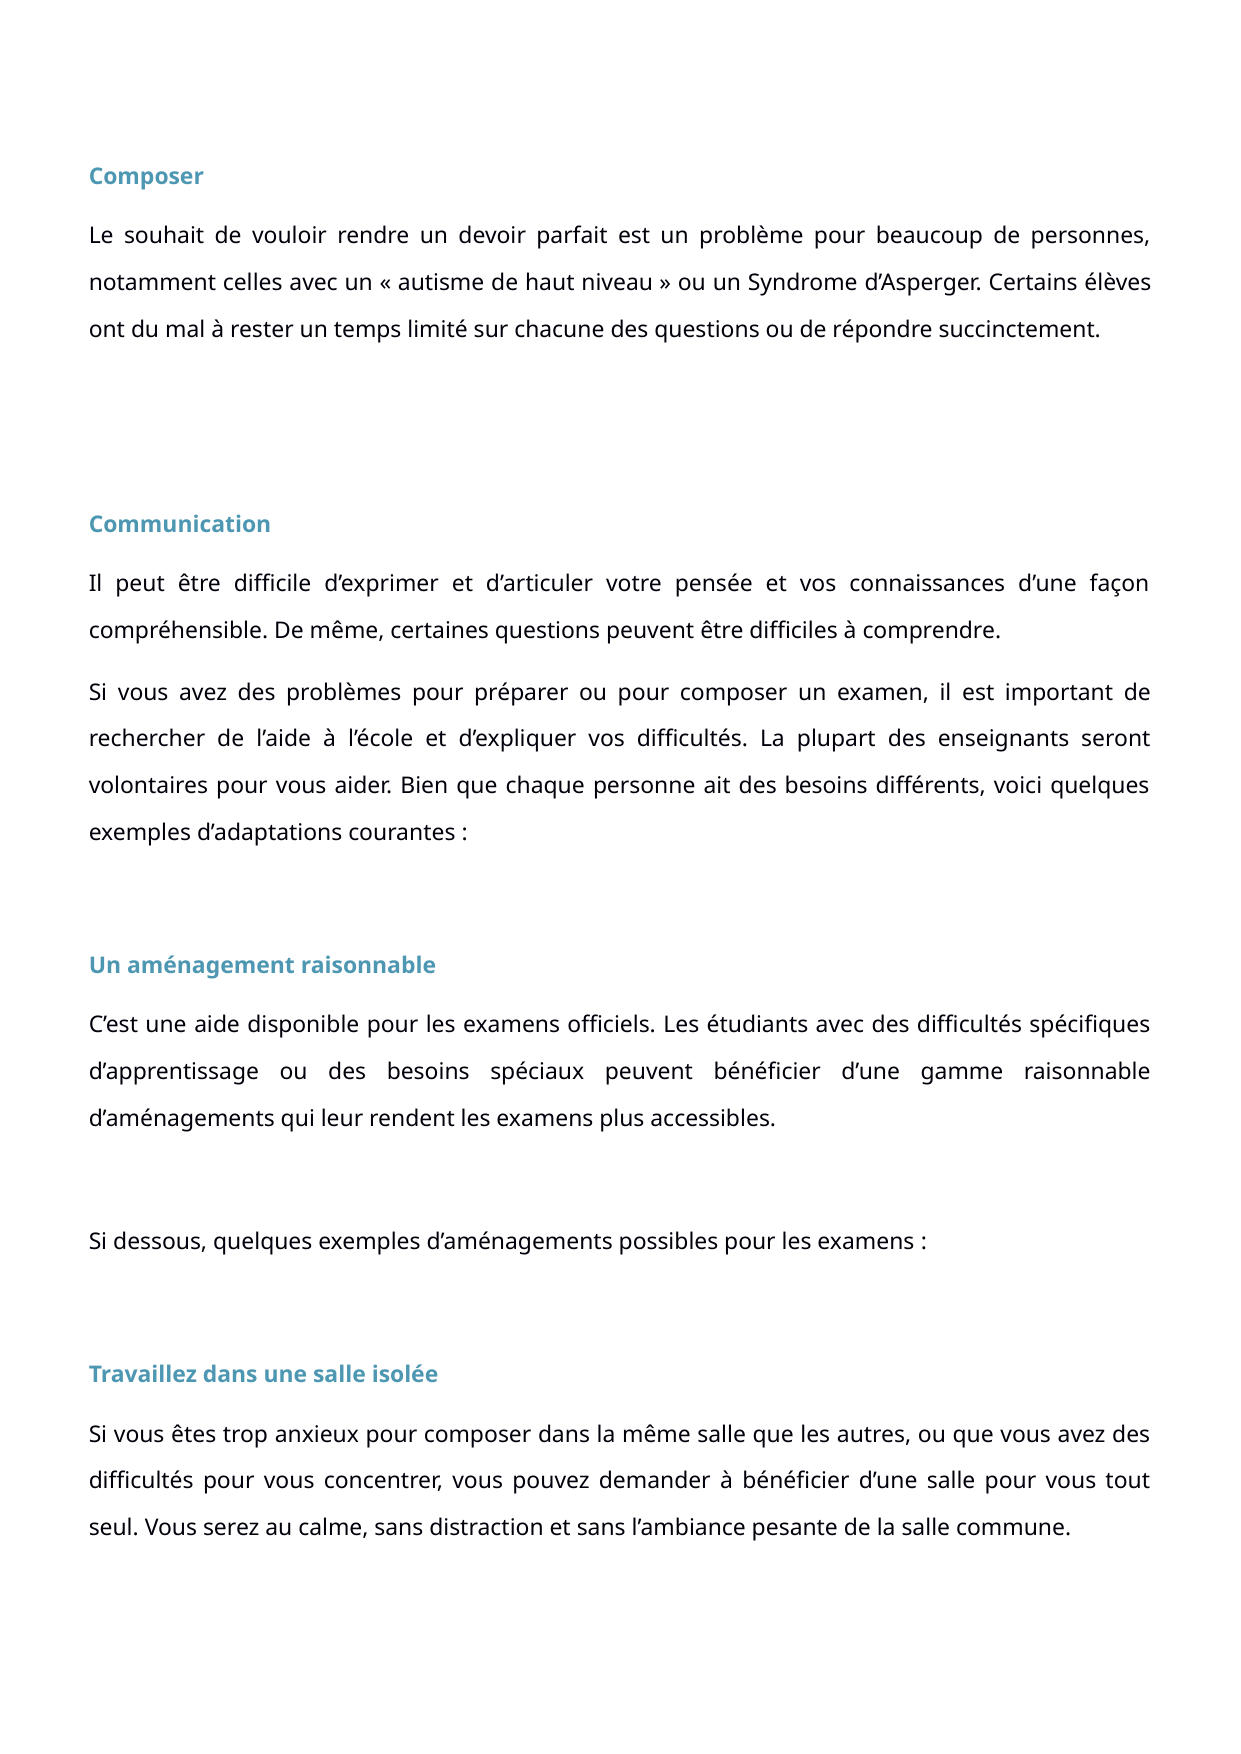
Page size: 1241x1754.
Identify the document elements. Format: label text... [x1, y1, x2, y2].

text Si vous êtes trop anxieux pour composer dans la même salle que les autres, ou que vous avez des difficultés pour vous concentrer, vous pouvez demander à bénéficier d’une salle pour vous tout seul. Vous serez au calme, sans distraction et sans l’ambiance pesante de la salle commune. [88, 1417, 1152, 1542]
text Il peut être difficile d’exprimer et d’articuler votre pensée et vos connaissances d’une façon compréhensible. De même, certaines questions peuvent être difficiles à comprendre. [88, 567, 1152, 645]
subtitle Communication [88, 508, 1152, 539]
subtitle Travaillez dans une salle isolée [88, 1358, 1152, 1389]
text Si vous avez des problèmes pour préparer ou pour composer un examen, il est important de rechercher de l’aide à l’école et d’expliquer vos difficultés. La plupart des enseignants seront volontaires pour vous aider. Bien que chaque personne ait des besoins différents, voici quelques exemples d’adaptations courantes : [88, 675, 1152, 847]
text Si dessous, quelques exemples d’aménagements possibles pour les examens : [88, 1225, 1152, 1256]
subtitle Composer [88, 160, 1152, 191]
text C’est une aide disponible pour les examens officiels. Les étudiants avec des difficultés spécifiques d’apprentissage ou des besoins spéciaux peuvent bénéficier d’une gamme raisonnable d’aménagements qui leur rendent les examens plus accessibles. [88, 1008, 1152, 1133]
subtitle Un aménagement raisonnable [88, 949, 1152, 980]
text Le souhait de vouloir rendre un devoir parfait est un problème pour beaucoup de personnes, notamment celles avec un « autisme de haut niveau » ou un Syndrome d’Asperger. Certains élèves ont du mal à rester un temps limité sur chacune des questions ou de répondre succinctement. [88, 219, 1152, 344]
